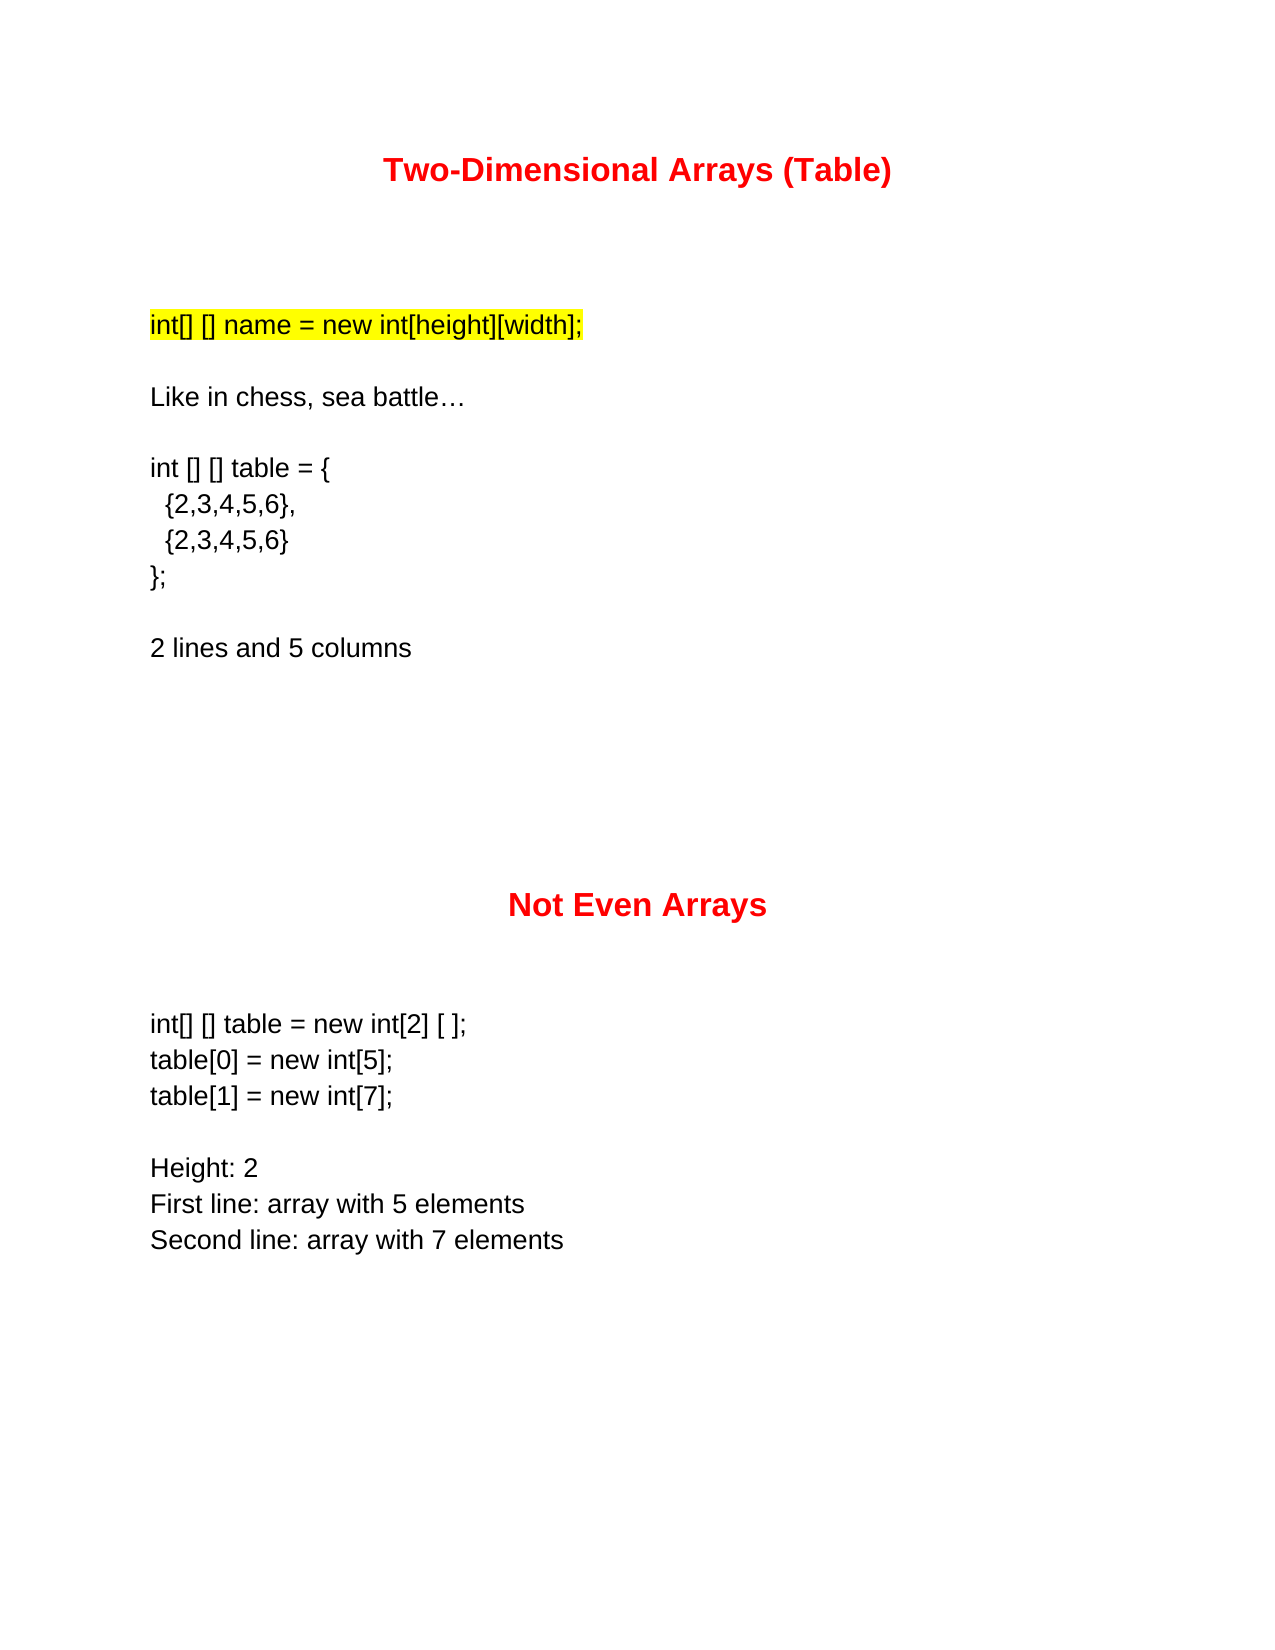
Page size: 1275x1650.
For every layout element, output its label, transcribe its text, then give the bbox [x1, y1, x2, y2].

text Height: 2 [150, 1152, 1125, 1183]
subtitle Two-Dimensional Arrays (Table) [150, 150, 1125, 188]
text table[1] = new int[7]; [150, 1080, 1125, 1111]
text }; [150, 560, 1125, 592]
text int[] [] table = new int[2] [ ]; [150, 1008, 1125, 1039]
text {2,3,4,5,6}, [150, 488, 1125, 520]
text Second line: array with 7 elements [150, 1224, 1125, 1255]
text {2,3,4,5,6} [150, 524, 1125, 556]
text Like in chess, sea battle… [150, 381, 1125, 412]
text 2 lines and 5 columns [150, 632, 1125, 663]
text int[] [] name = new int[height][width]; [150, 309, 1125, 340]
text First line: array with 5 elements [150, 1188, 1125, 1219]
text table[0] = new int[5]; [150, 1044, 1125, 1075]
text int [] [] table = { [150, 452, 1125, 484]
subtitle Not Even Arrays [150, 885, 1125, 924]
